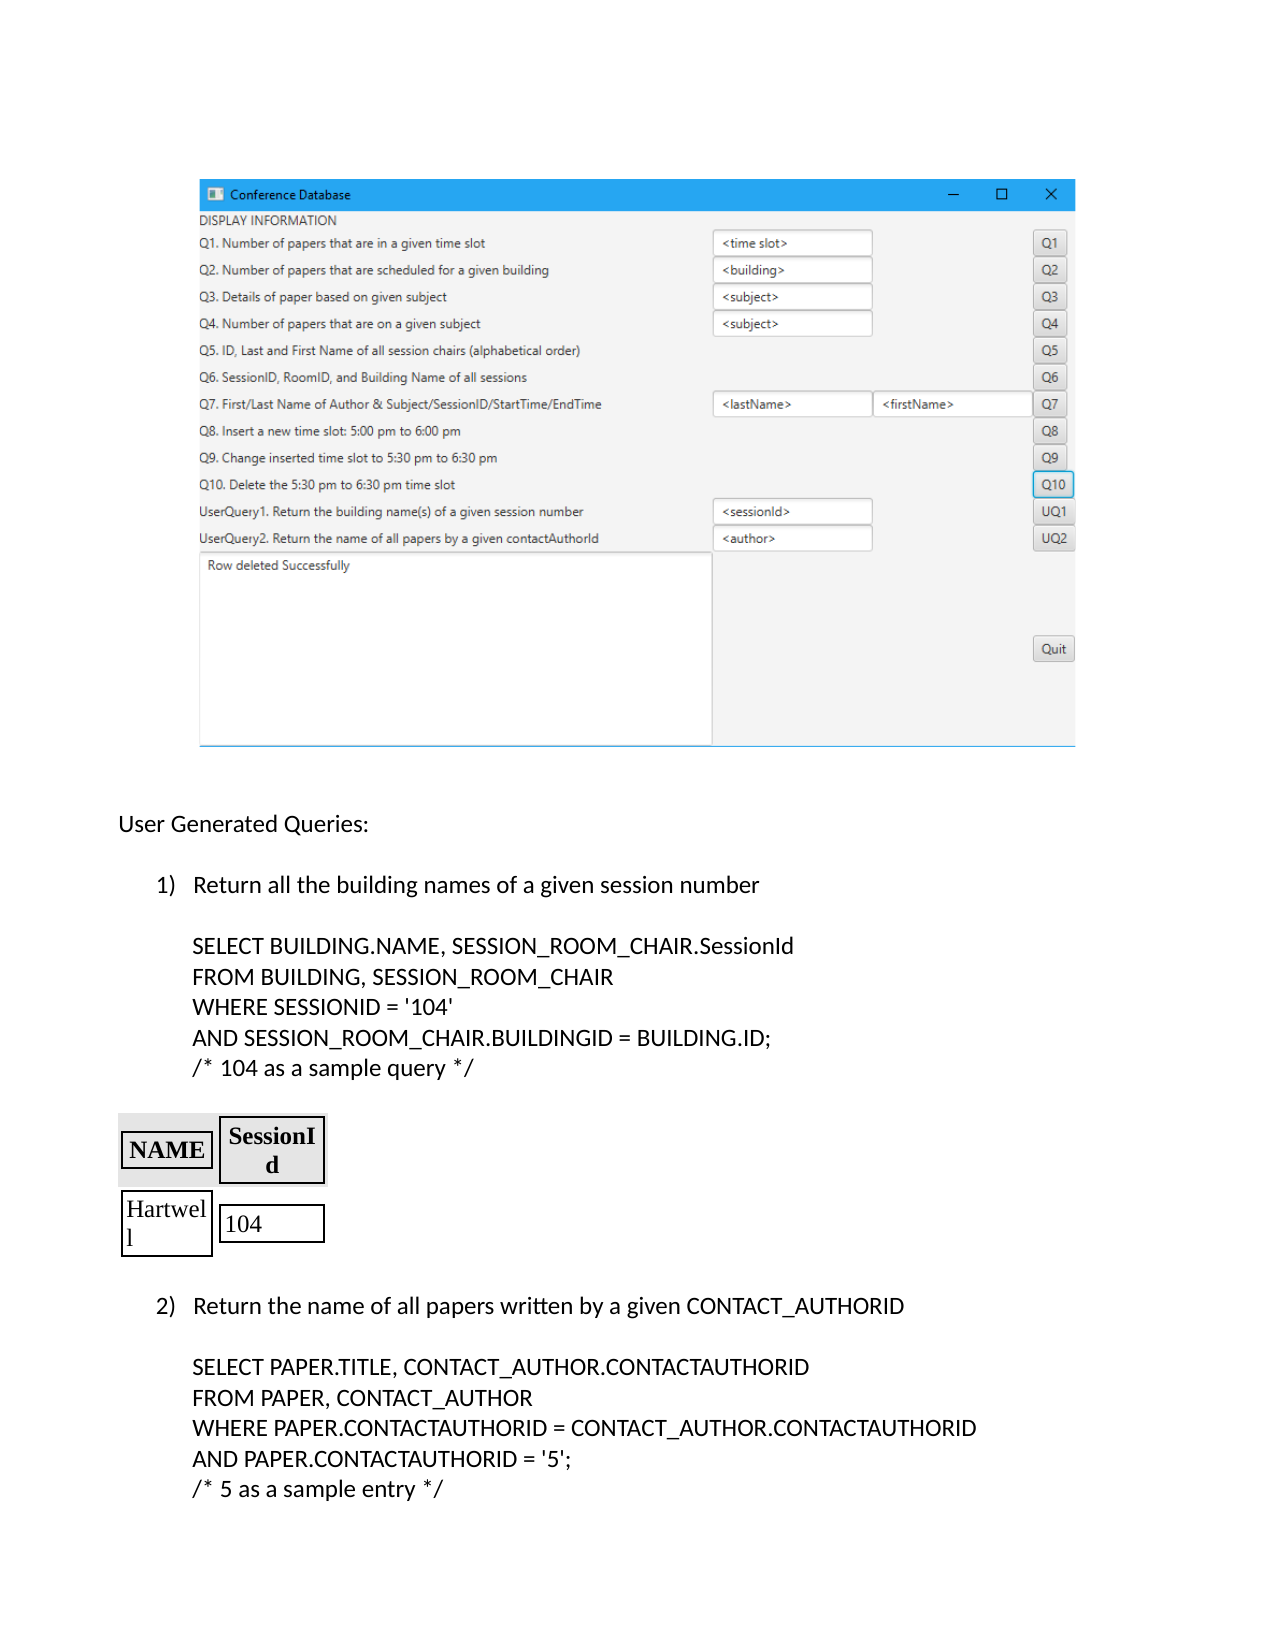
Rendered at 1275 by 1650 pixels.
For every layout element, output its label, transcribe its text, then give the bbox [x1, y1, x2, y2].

picture [199, 179, 1076, 747]
text /* 104 as a sample query */ [118, 1052, 1157, 1083]
text WHERE PAPER.CONTACTAUTHORID = CONTACT_AUTHOR.CONTACTAUTHORID [118, 1412, 1157, 1443]
table_cell [328, 1187, 344, 1260]
text /* 5 as a sample entry */ [118, 1473, 1157, 1504]
text FROM PAPER, CONTACT_AUTHOR [118, 1382, 1157, 1412]
text AND SESSION_ROOM_CHAIR.BUILDINGID = BUILDING.ID; [118, 1022, 1157, 1052]
text SELECT PAPER.TITLE, CONTACT_AUTHOR.CONTACTAUTHORID [118, 1351, 1157, 1382]
table_cell 104 [216, 1187, 328, 1260]
table_header SessionId [216, 1113, 328, 1187]
text AND PAPER.CONTACTAUTHORID = '5'; [118, 1443, 1157, 1473]
text FROM BUILDING, SESSION_ROOM_CHAIR [118, 961, 1157, 991]
table_cell Hartwell [118, 1187, 216, 1260]
table_header [328, 1113, 344, 1187]
text WHERE SESSIONID = '104' [118, 991, 1157, 1022]
text User Generated Queries: [118, 808, 1157, 838]
list Return the name of all papers written by a given CONTACT_AUTHORID [156, 1290, 1157, 1321]
table_header NAME [118, 1113, 216, 1187]
list Return all the building names of a given session number [156, 869, 1157, 899]
text SELECT BUILDING.NAME, SESSION_ROOM_CHAIR.SessionId [118, 930, 1157, 961]
